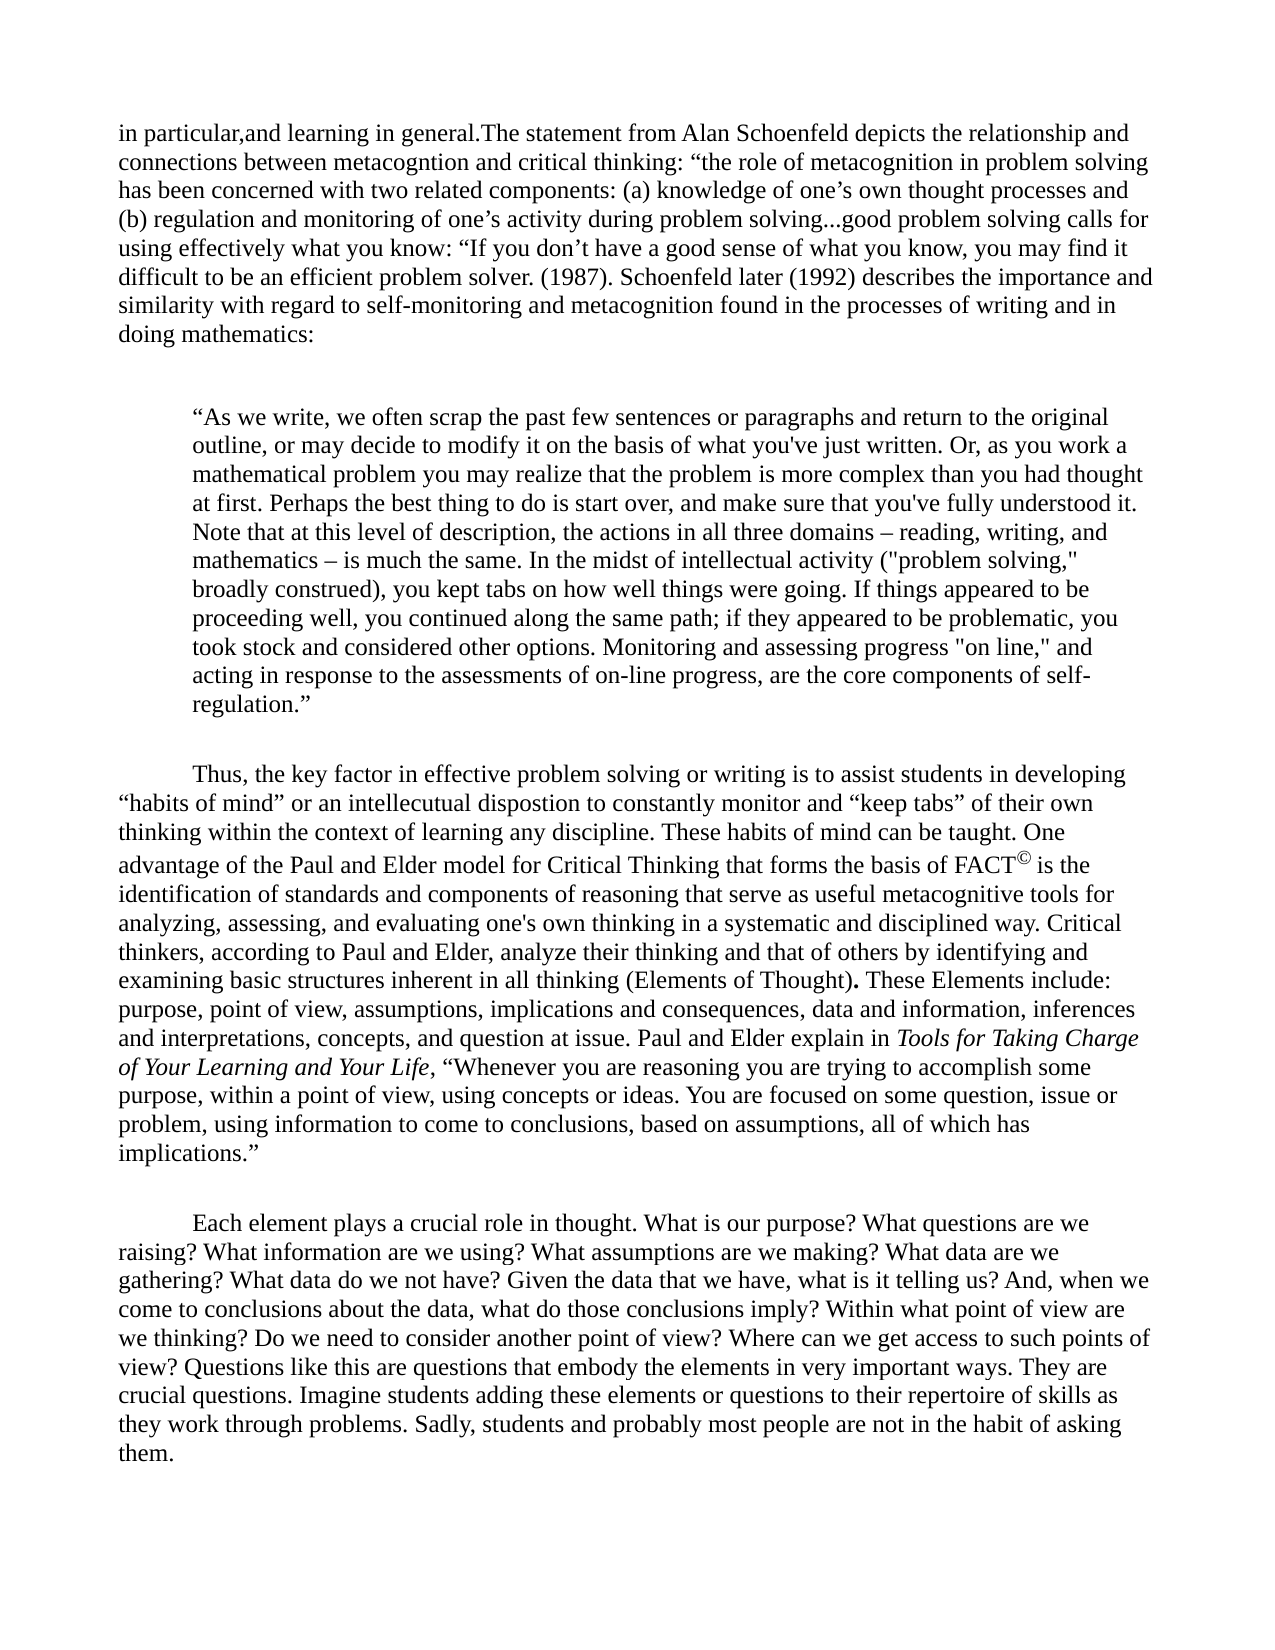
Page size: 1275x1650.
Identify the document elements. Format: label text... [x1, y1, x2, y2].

text in particular,and learning in general.The statement from Alan Schoenfeld depicts the relationship and connections between metacogntion and critical thinking: “the role of metacognition in problem solving has been concerned with two related components: (a) knowledge of one’s own thought processes and (b) regulation and monitoring of one’s activity during problem solving...good problem solving calls for using effectively what you know: “If you don’t have a good sense of what you know, you may find it difficult to be an efficient problem solver. (1987). Schoenfeld later (1992) describes the importance and similarity with regard to self-monitoring and metacognition found in the processes of writing and in doing mathematics: [118, 118, 1157, 348]
text Thus, the key factor in effective problem solving or writing is to assist students in developing “habits of mind” or an intellecutual dispostion to constantly monitor and “keep tabs” of their own thinking within the context of learning any discipline. These habits of mind can be taught. One advantage of the Paul and Elder model for Critical Thinking that forms the basis of FACT© is the identification of standards and components of reasoning that serve as useful metacognitive tools for analyzing, assessing, and evaluating one's own thinking in a systematic and disciplined way. Critical thinkers, according to Paul and Elder, analyze their thinking and that of others by identifying and examining basic structures inherent in all thinking (Elements of Thought). These Elements include: purpose, point of view, assumptions, implications and consequences, data and information, inferences and interpretations, concepts, and question at issue. Paul and Elder explain in Tools for Taking Charge of Your Learning and Your Life, “Whenever you are reasoning you are trying to accomplish some purpose, within a point of view, using concepts or ideas. You are focused on some question, issue or problem, using information to come to conclusions, based on assumptions, all of which has implications.” [118, 759, 1157, 1167]
text “As we write, we often scrap the past few sentences or paragraphs and return to the original outline, or may decide to modify it on the basis of what you've just written. Or, as you work a mathematical problem you may realize that the problem is more complex than you had thought at first. Perhaps the best thing to do is start over, and make sure that you've fully understood it. Note that at this level of description, the actions in all three domains – reading, writing, and mathematics – is much the same. In the midst of intellectual activity ("problem solving," broadly construed), you kept tabs on how well things were going. If things appeared to be proceeding well, you continued along the same path; if they appeared to be problematic, you took stock and considered other options. Monitoring and assessing progress "on line," and acting in response to the assessments of on-line progress, are the core components of self- regulation.” [118, 402, 1157, 718]
text Each element plays a crucial role in thought. What is our purpose? What questions are we raising? What information are we using? What assumptions are we making? What data are we gathering? What data do we not have? Given the data that we have, what is it telling us? And, when we come to conclusions about the data, what do those conclusions imply? Within what point of view are we thinking? Do we need to consider another point of view? Where can we get access to such points of view? Questions like this are questions that embody the elements in very important ways. They are crucial questions. Imagine students adding these elements or questions to their repertoire of skills as they work through problems. Sadly, students and probably most people are not in the habit of asking them. [118, 1208, 1157, 1467]
